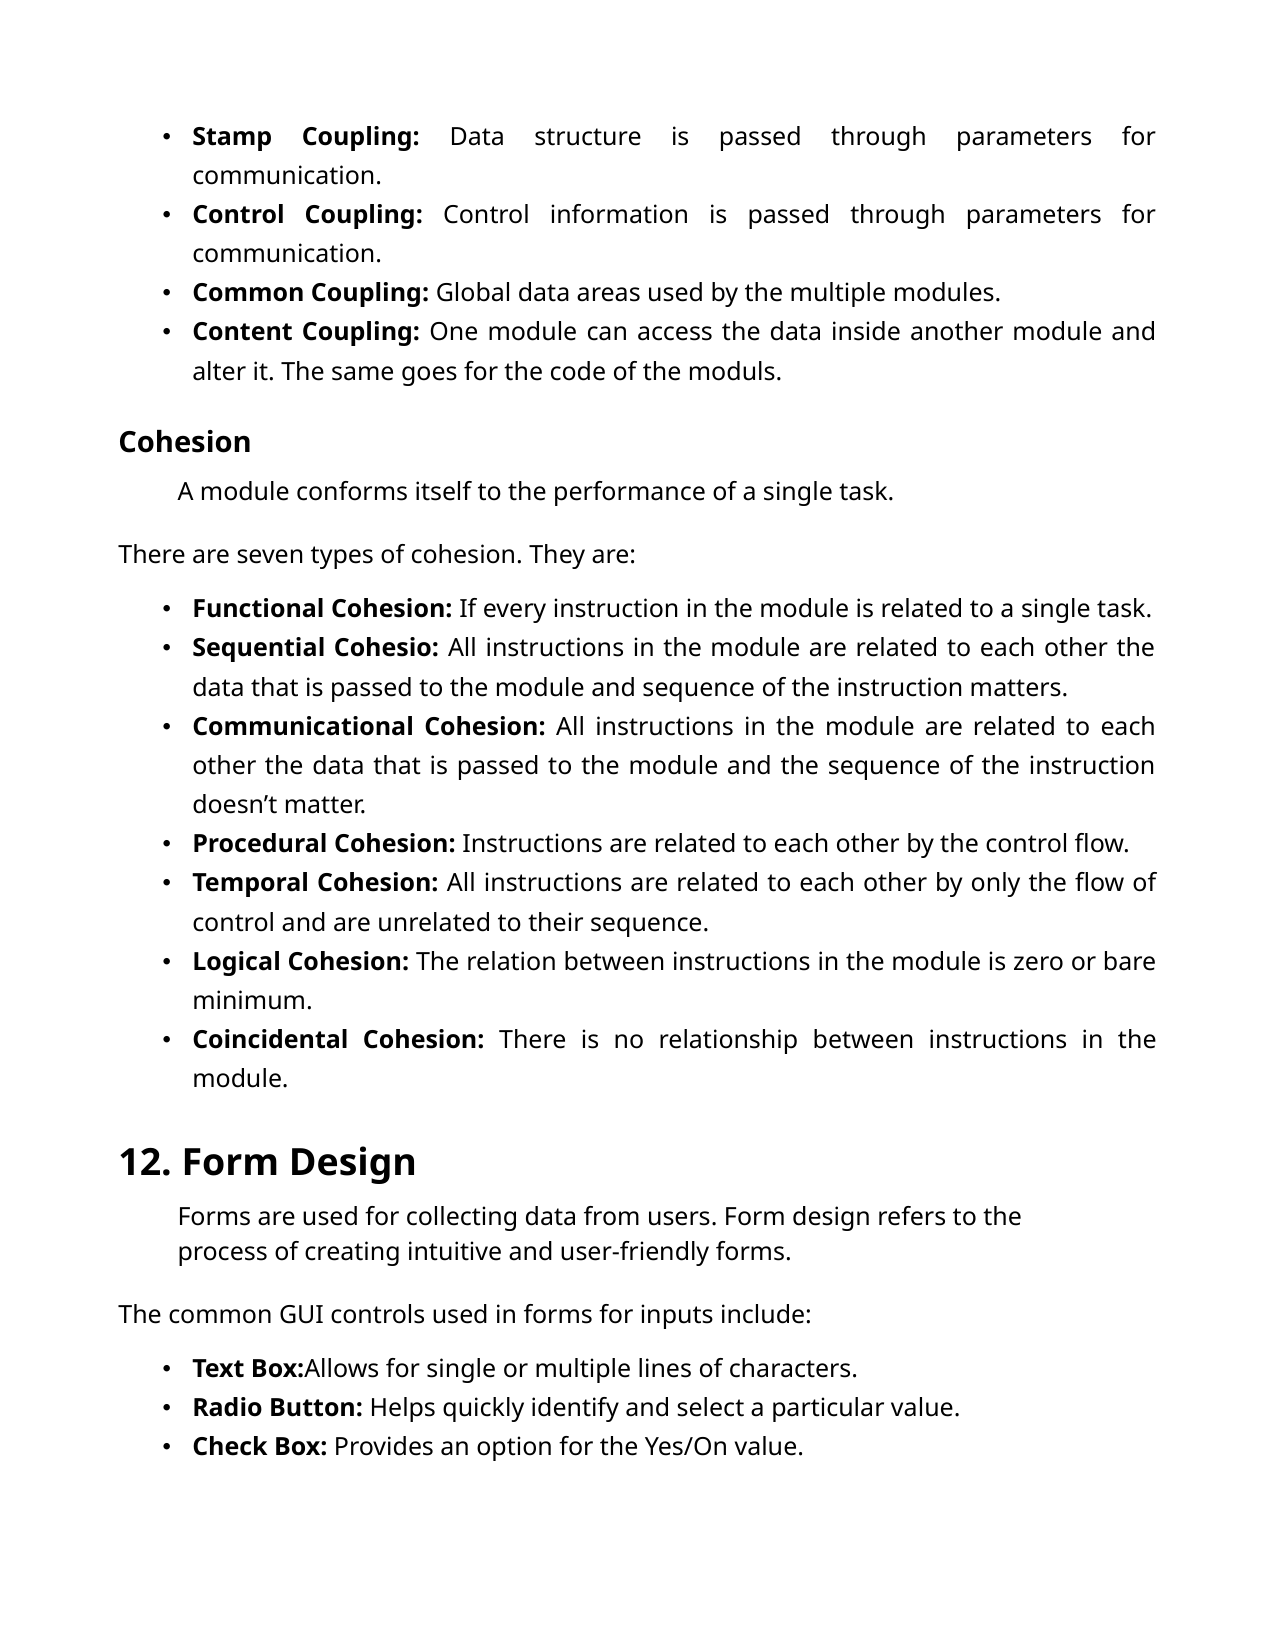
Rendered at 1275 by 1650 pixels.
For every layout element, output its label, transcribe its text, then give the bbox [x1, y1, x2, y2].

text Forms are used for collecting data from users. Form design refers to the process of creating intuitive and user-friendly forms. [177, 1199, 1098, 1267]
list Radio Button: Helps quickly identify and select a particular value. [162, 1389, 1157, 1424]
list Sequential Cohesio: All instructions in the module are related to each other the data that is passed to the module and sequence of the instruction matters. [162, 630, 1157, 703]
list Control Coupling: Control information is passed through parameters for communication. [162, 196, 1157, 270]
list Coincidental Cohesion: There is no relationship between instructions in the module. [162, 1022, 1157, 1095]
list Logical Cohesion: The relation between instructions in the module is zero or bare minimum. [162, 943, 1157, 1017]
list Temporal Cohesion: All instructions are related to each other by only the flow of control and are unrelated to their sequence. [162, 865, 1157, 938]
list Stamp Coupling: Data structure is passed through parameters for communication. [162, 118, 1157, 191]
list Functional Cohesion: If every instruction in the module is related to a single task. [162, 591, 1157, 625]
list Text Box:Allows for single or multiple lines of characters. [162, 1350, 1157, 1384]
subtitle 12. Form Design [118, 1136, 1157, 1187]
subtitle Cohesion [118, 421, 1157, 461]
list Procedural Cohesion: Instructions are related to each other by the control flow. [162, 826, 1157, 860]
text There are seven types of cohesion. They are: [118, 537, 1157, 571]
text The common GUI controls used in forms for inputs include: [118, 1297, 1157, 1331]
list Common Coupling: Global data areas used by the multiple modules. [162, 275, 1157, 309]
list Content Coupling: One module can access the data inside another module and alter it. The same goes for the code of the moduls. [162, 314, 1157, 387]
list Communicational Cohesion: All instructions in the module are related to each other the data that is passed to the module and the sequence of the instruction doesn’t matter. [162, 708, 1157, 821]
list Check Box: Provides an option for the Yes/On value. [162, 1429, 1157, 1463]
text A module conforms itself to the performance of a single task. [177, 474, 1098, 508]
